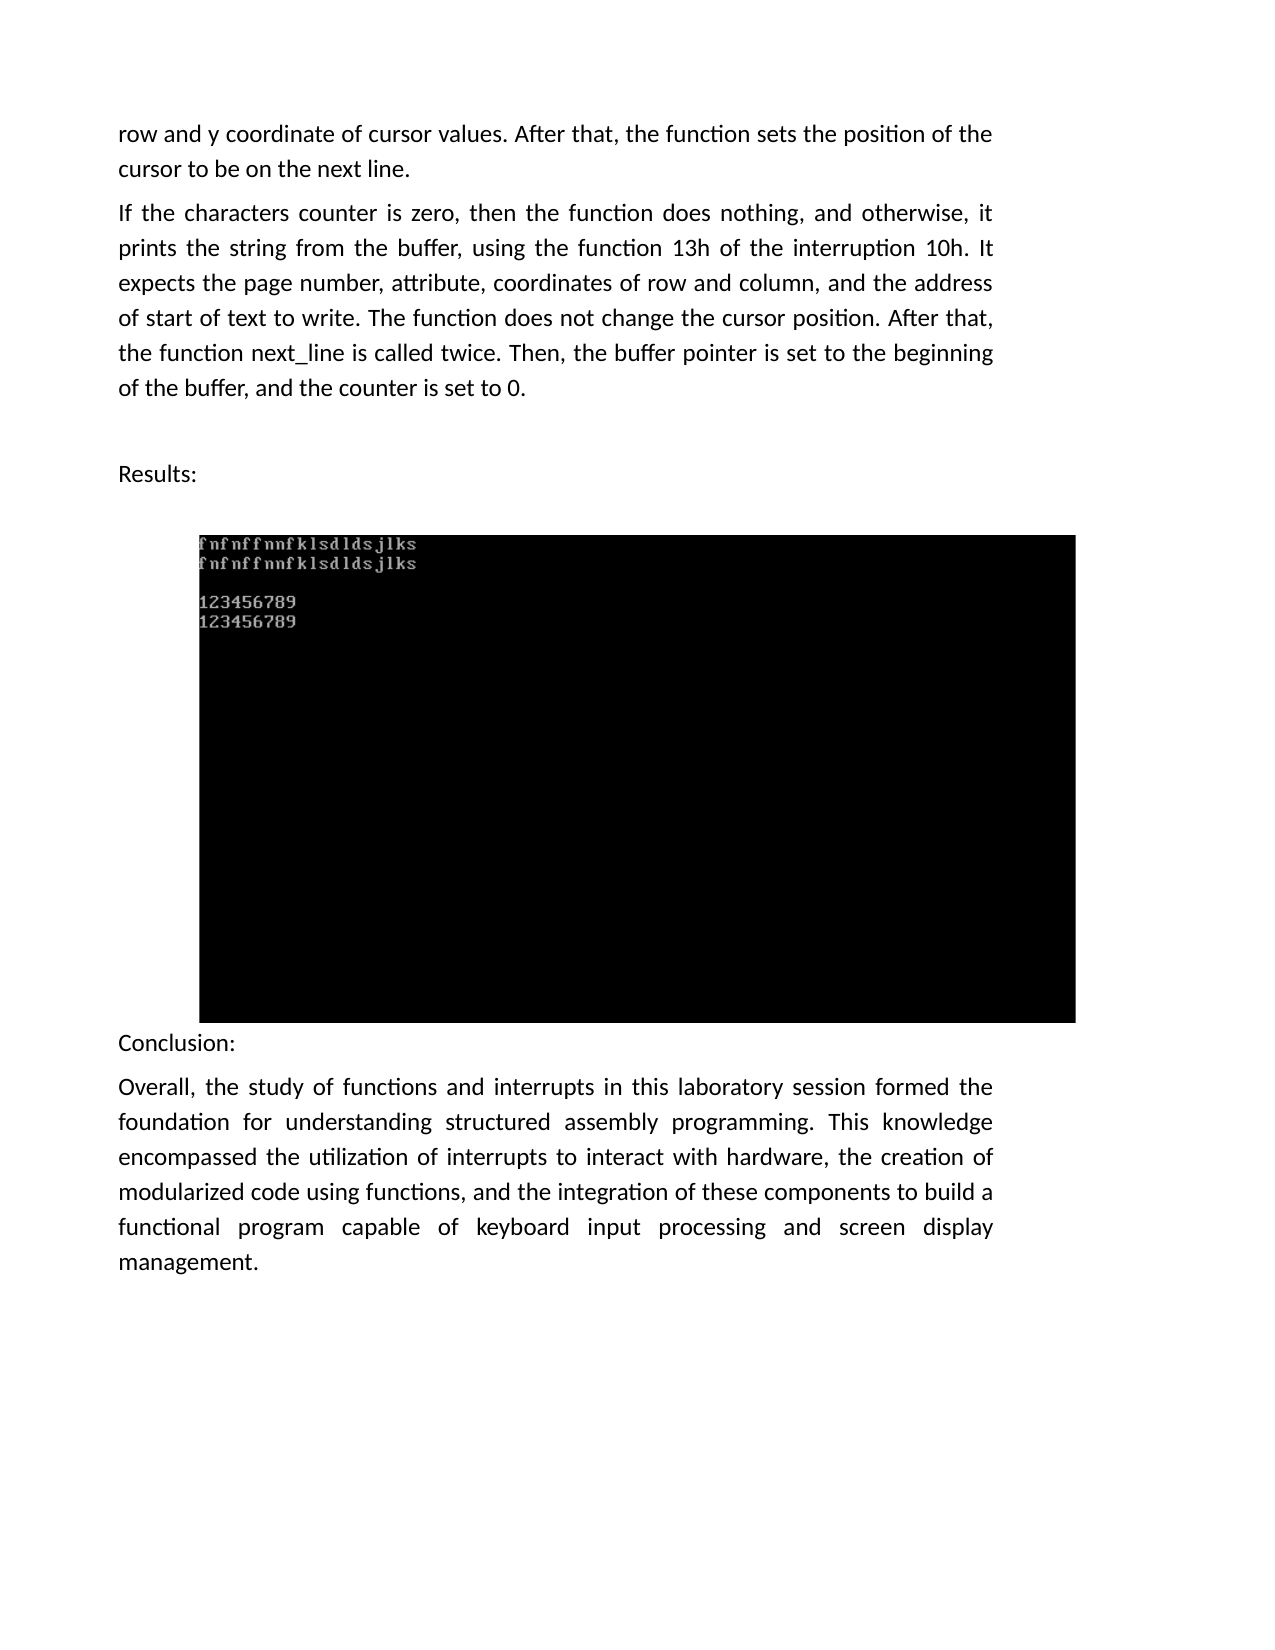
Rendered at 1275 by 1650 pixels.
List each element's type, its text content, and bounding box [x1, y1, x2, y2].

text row and y coordinate of cursor values. After that, the function sets the position of the cursor to be on the next line. [118, 118, 994, 184]
text Results: [118, 459, 994, 489]
text If the characters counter is zero, then the function does nothing, and otherwise, it prints the string from the buffer, using the function 13h of the interruption 10h. It expects the page number, attribute, coordinates of row and column, and the address of start of text to write. The function does not change the cursor position. After that, the function next_line is called twice. Then, the buffer pointer is set to the beginning of the buffer, and the counter is set to 0. [118, 197, 994, 403]
text Conclusion: [118, 545, 994, 1058]
text Overall, the study of functions and interrupts in this laboratory session formed the foundation for understanding structured assembly programming. This knowledge encompassed the utilization of interrupts to interact with hardware, the creation of modularized code using functions, and the integration of these components to build a functional program capable of keyboard input processing and screen display management. [118, 1071, 994, 1277]
picture [199, 535, 1076, 1023]
